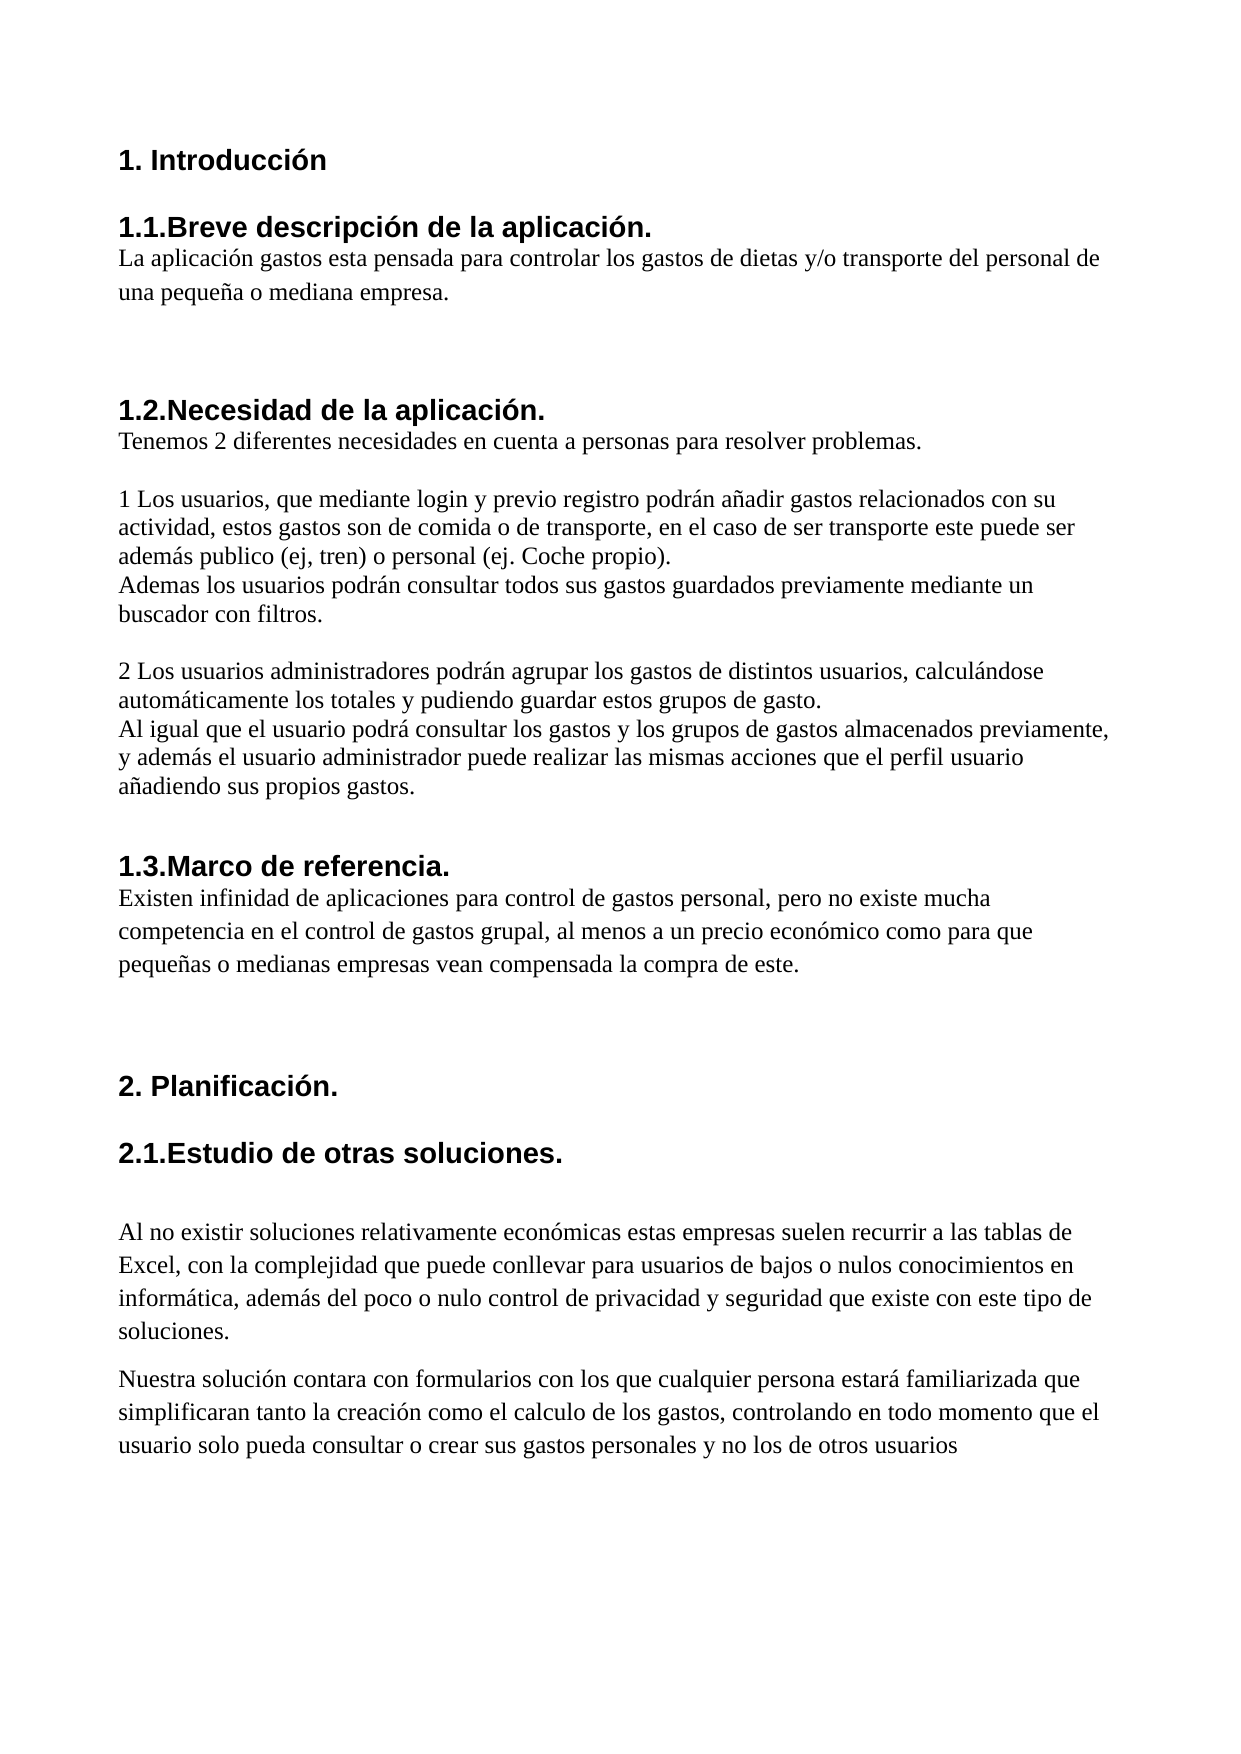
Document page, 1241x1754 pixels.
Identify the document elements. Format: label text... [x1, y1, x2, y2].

text La aplicación gastos esta pensada para controlar los gastos de dietas y/o transporte del personal de una pequeña o mediana empresa. [118, 243, 1122, 305]
text Existen infinidad de aplicaciones para control de gastos personal, pero no existe mucha competencia en el control de gastos grupal, al menos a un precio económico como para que pequeñas o medianas empresas vean compensada la compra de este. [118, 883, 1122, 978]
subtitle 1.3.Marco de referencia. [118, 849, 1122, 883]
subtitle 2.1.Estudio de otras soluciones. [118, 1136, 1122, 1170]
text 2 Los usuarios administradores podrán agrupar los gastos de distintos usuarios, calculándose automáticamente los totales y pudiendo guardar estos grupos de gasto. [118, 656, 1122, 714]
text 1 Los usuarios, que mediante login y previo registro podrán añadir gastos relacionados con su actividad, estos gastos son de comida o de transporte, en el caso de ser transporte este puede ser además publico (ej, tren) o personal (ej. Coche propio). [118, 484, 1122, 570]
subtitle 1.2.Necesidad de la aplicación. [118, 393, 1122, 426]
text Ademas los usuarios podrán consultar todos sus gastos guardados previamente mediante un buscador con filtros. [118, 570, 1122, 627]
subtitle 1. Introducción [118, 143, 1122, 177]
subtitle 1.1.Breve descripción de la aplicación. [118, 210, 1122, 243]
text Nuestra solución contara con formularios con los que cualquier persona estará familiarizada que simplificaran tanto la creación como el calculo de los gastos, controlando en todo momento que el usuario solo pueda consultar o crear sus gastos personales y no los de otros usuarios [118, 1364, 1122, 1459]
text Al no existir soluciones relativamente económicas estas empresas suelen recurrir a las tablas de Excel, con la complejidad que puede conllevar para usuarios de bajos o nulos conocimientos en informática, además del poco o nulo control de privacidad y seguridad que existe con este tipo de soluciones. [118, 1217, 1122, 1345]
text Al igual que el usuario podrá consultar los gastos y los grupos de gastos almacenados previamente, y además el usuario administrador puede realizar las mismas acciones que el perfil usuario añadiendo sus propios gastos. [118, 714, 1122, 800]
text Tenemos 2 diferentes necesidades en cuenta a personas para resolver problemas. [118, 426, 1122, 455]
subtitle 2. Planificación. [118, 1069, 1122, 1103]
